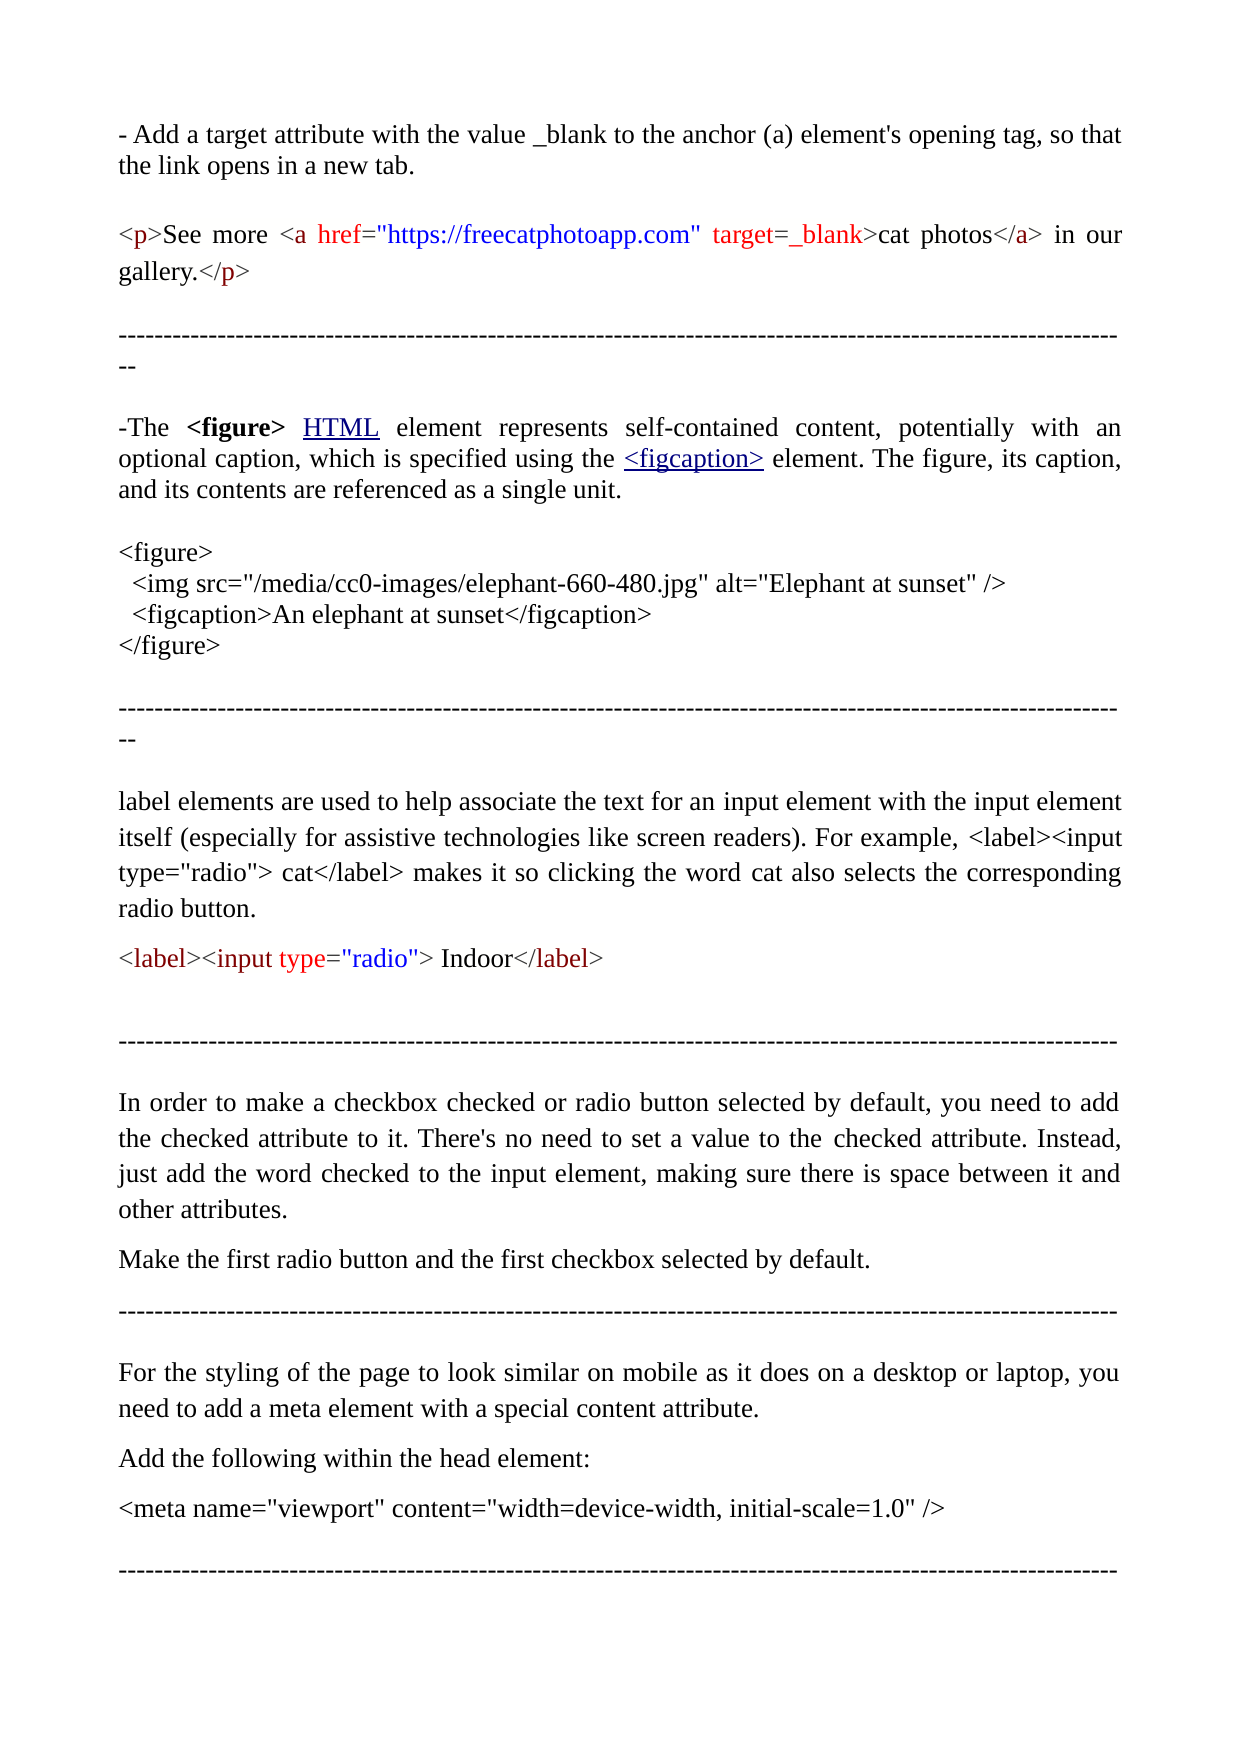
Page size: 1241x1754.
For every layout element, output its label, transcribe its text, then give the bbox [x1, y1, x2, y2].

text --------------------------------------------------------------------------------------------------------------- [118, 1024, 1122, 1055]
text <label><input type="radio"> Indoor</label> [118, 942, 1122, 973]
text </figure> [118, 629, 1122, 660]
text <img src="/media/cc0-images/elephant-660-480.jpg" alt="Elephant at sunset" /> [118, 567, 1122, 598]
text ----------------------------------------------------------------------------------------------------------------- [118, 318, 1122, 380]
text <figcaption>An elephant at sunset</figcaption> [118, 598, 1122, 629]
text ----------------------------------------------------------------------------------------------------------------- [118, 691, 1122, 754]
text --------------------------------------------------------------------------------------------------------------- [118, 1553, 1122, 1584]
text In order to make a checkbox checked or radio button selected by default, you need to add the checked attribute to it. There's no need to set a value to the checked attribute. Instead, just add the word checked to the input element, making sure there is space between it and other attributes. [118, 1086, 1122, 1224]
text Add the following within the head element: [118, 1442, 1122, 1473]
text label elements are used to help associate the text for an input element with the input element itself (especially for assistive technologies like screen readers). For example, <label><input type="radio"> cat</label> makes it so clicking the word cat also selects the corresponding radio button. [118, 785, 1122, 923]
text <meta name="viewport" content="width=device-width, initial-scale=1.0" /> [118, 1493, 1122, 1524]
text <p>See more <a href="https://freecatphotoapp.com" target=_blank>cat photos</a> in our gallery.</p> [118, 212, 1122, 287]
text For the styling of the page to look similar on mobile as it does on a desktop or laptop, you need to add a meta element with a special content attribute. [118, 1356, 1122, 1423]
text -The <figure> HTML element represents self-contained content, potentially with an optional caption, which is specified using the <figcaption> element. The figure, its caption, and its contents are referenced as a single unit. [118, 411, 1122, 504]
text <figure> [118, 536, 1122, 567]
text - Add a target attribute with the value _blank to the anchor (a) element's opening tag, so that the link opens in a new tab. [118, 118, 1122, 180]
text --------------------------------------------------------------------------------------------------------------- [118, 1294, 1122, 1325]
text Make the first radio button and the first checkbox selected by default. [118, 1244, 1122, 1275]
